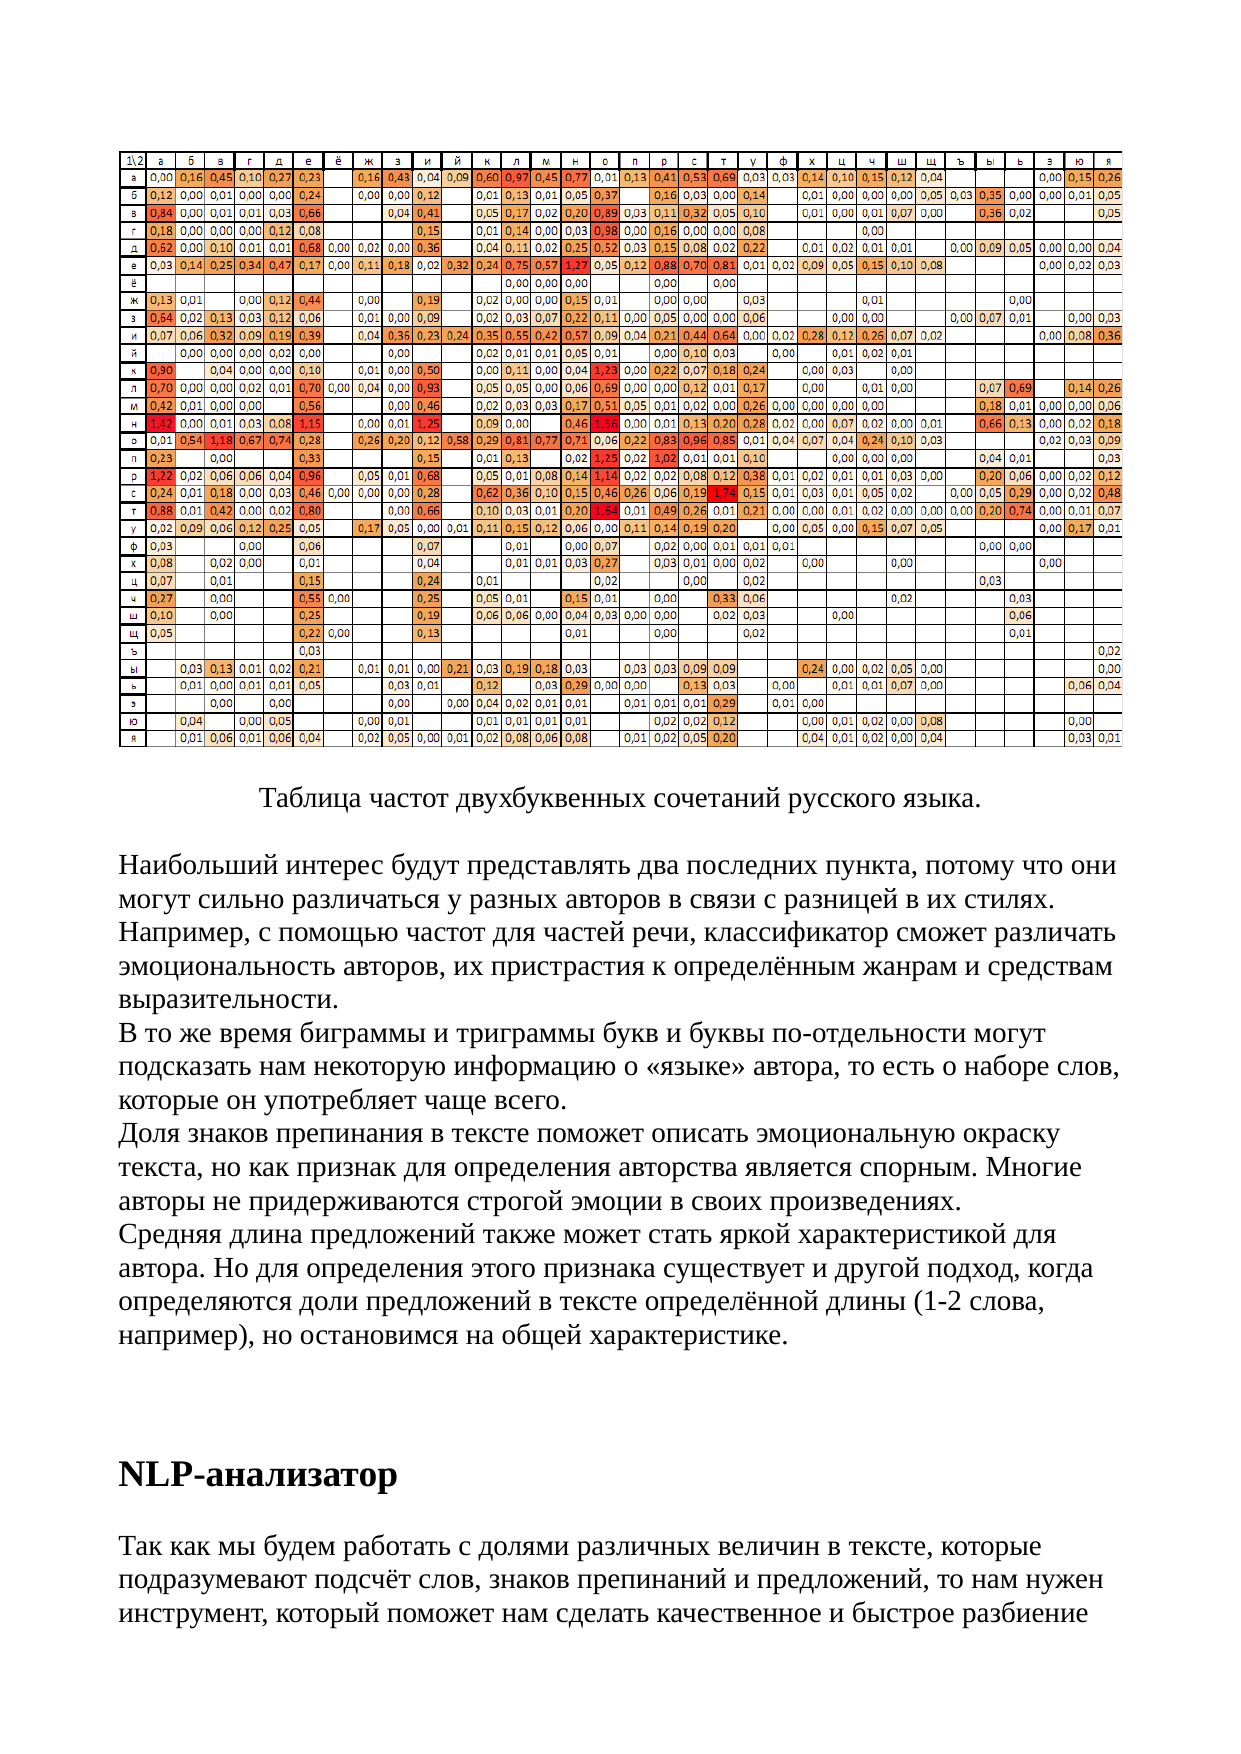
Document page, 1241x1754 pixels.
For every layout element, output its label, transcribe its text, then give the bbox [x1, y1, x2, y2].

text В то же время биграммы и триграммы букв и буквы по-отдельности могут подсказать нам некоторую информацию о «языке» автора, то есть о наборе слов, которые он употребляет чаще всего. [118, 1015, 1122, 1116]
picture [118, 151, 1123, 747]
text Наибольший интерес будут представлять два последних пункта, потому что они могут сильно различаться у разных авторов в связи с разницей в их стилях. Например, с помощью частот для частей речи, классификатор сможет различать эмоциональность авторов, их пристрастия к определённым жанрам и средствам выразительности. [118, 847, 1122, 1015]
text Таблица частот двухбуквенных сочетаний русского языка. [118, 780, 1122, 814]
text Средняя длина предложений также может стать яркой характеристикой для автора. Но для определения этого признака существует и другой подход, когда определяются доли предложений в тексте определённой длины (1-2 слова, например), но остановимся на общей характеристике. [118, 1216, 1122, 1350]
text Доля знаков препинания в тексте поможет описать эмоциональную окраску текста, но как признак для определения авторства является спорным. Многие авторы не придерживаются строгой эмоции в своих произведениях. [118, 1116, 1122, 1216]
text Так как мы будем работать с долями различных величин в тексте, которые подразумевают подсчёт слов, знаков препинаний и предложений, то нам нужен инструмент, который поможет нам сделать качественное и быстрое разбиение [118, 1528, 1122, 1628]
text NLP-анализатор [118, 1451, 1122, 1494]
